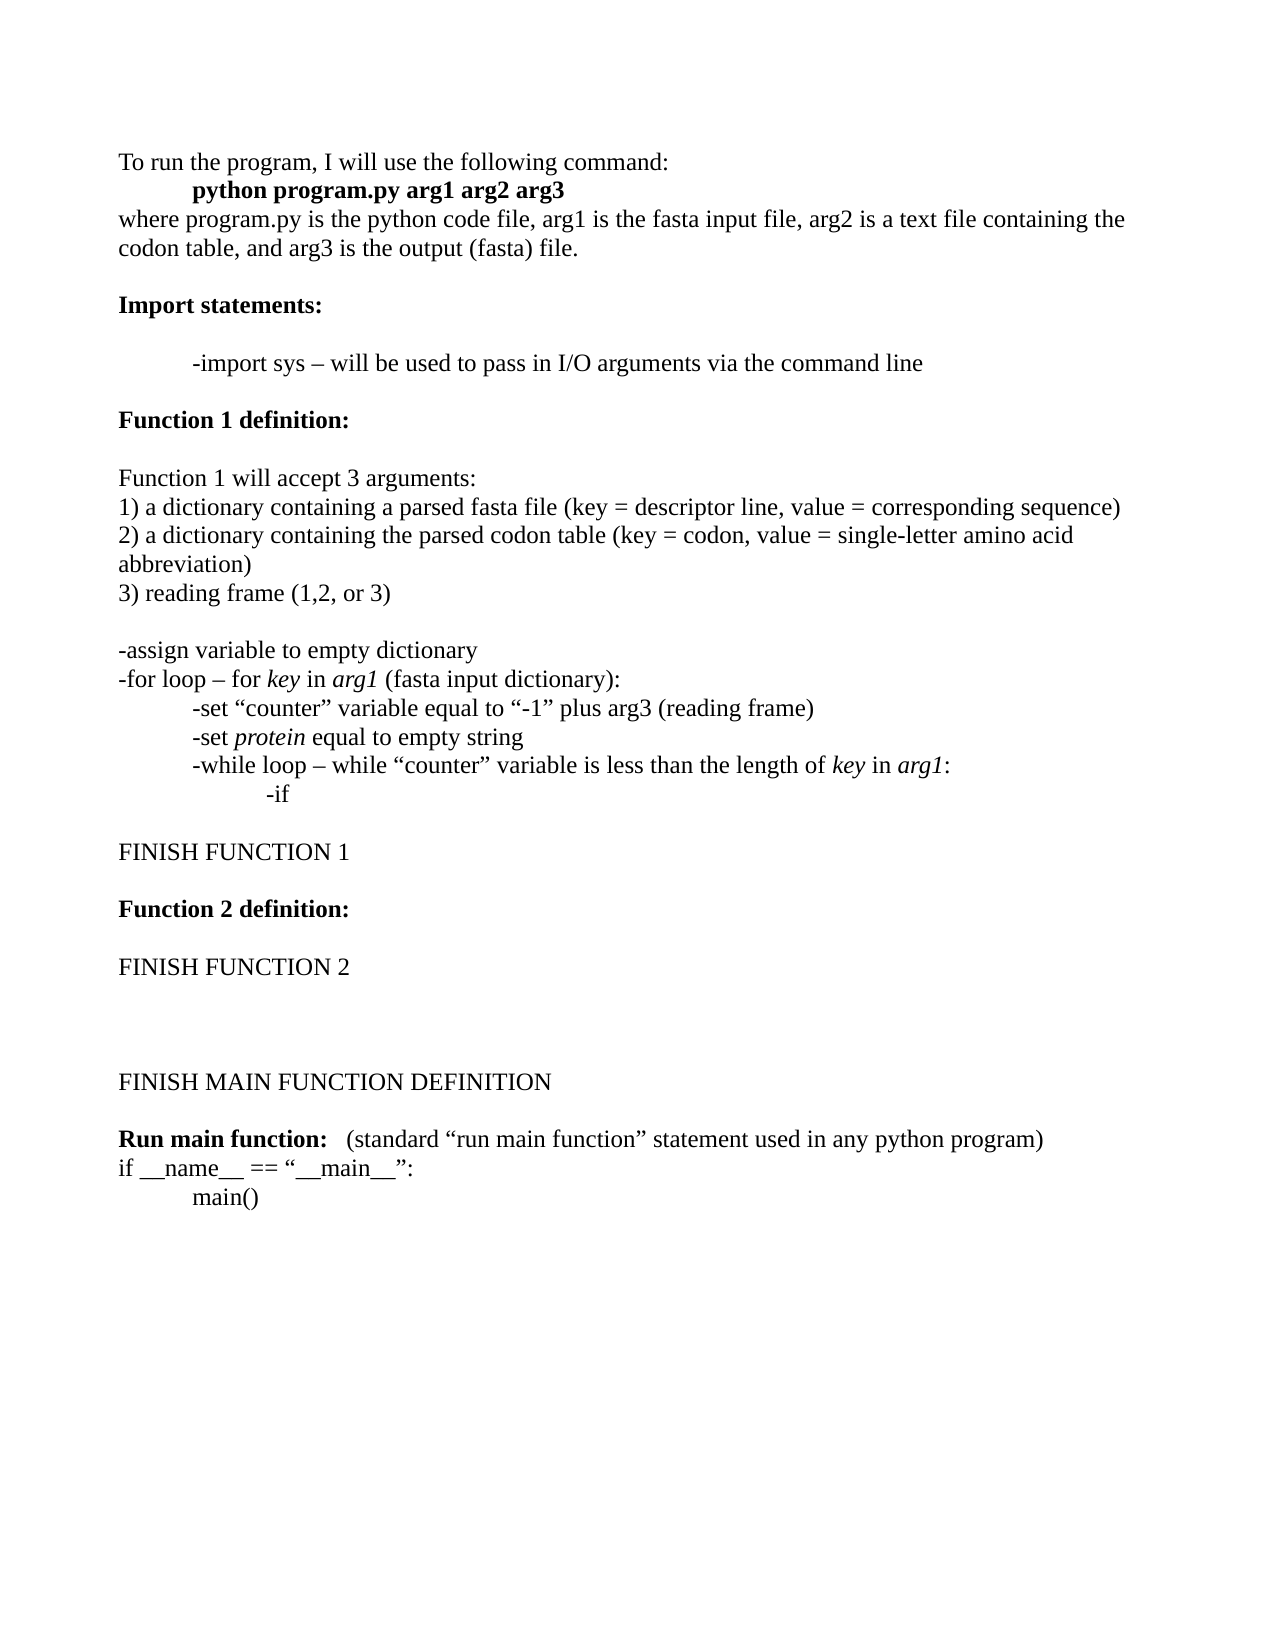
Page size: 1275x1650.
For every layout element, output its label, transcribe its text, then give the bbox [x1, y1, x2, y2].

text FINISH FUNCTION 1 [118, 837, 1157, 866]
text if __name__ == “__main__”: [118, 1153, 1157, 1182]
text Function 1 definition: [118, 406, 1157, 434]
text Import statements: [118, 291, 1157, 319]
text FINISH MAIN FUNCTION DEFINITION [118, 1067, 1157, 1096]
text Function 2 definition: [118, 894, 1157, 923]
text Run main function: (standard “run main function” statement used in any python program) [118, 1124, 1157, 1153]
text Function 1 will accept 3 arguments: [118, 463, 1157, 492]
text FINISH FUNCTION 2 [118, 952, 1157, 981]
text 1) a dictionary containing a parsed fasta file (key = descriptor line, value = corresponding sequence) [118, 492, 1157, 521]
text 3) reading frame (1,2, or 3) [118, 578, 1157, 607]
text -if [118, 779, 1157, 808]
text main() [118, 1182, 1157, 1211]
text -while loop – while “counter” variable is less than the length of key in arg1: [118, 751, 1157, 779]
text python program.py arg1 arg2 arg3 [118, 176, 1157, 204]
text -assign variable to empty dictionary [118, 636, 1157, 664]
text -import sys – will be used to pass in I/O arguments via the command line [118, 348, 1157, 377]
text where program.py is the python code file, arg1 is the fasta input file, arg2 is a text file containing the codon table, and arg3 is the output (fasta) file. [118, 204, 1157, 262]
text -set protein equal to empty string [118, 722, 1157, 751]
text 2) a dictionary containing the parsed codon table (key = codon, value = single-letter amino acid abbreviation) [118, 521, 1157, 578]
text To run the program, I will use the following command: [118, 147, 1157, 176]
text -set “counter” variable equal to “-1” plus arg3 (reading frame) [118, 693, 1157, 722]
text -for loop – for key in arg1 (fasta input dictionary): [118, 664, 1157, 693]
